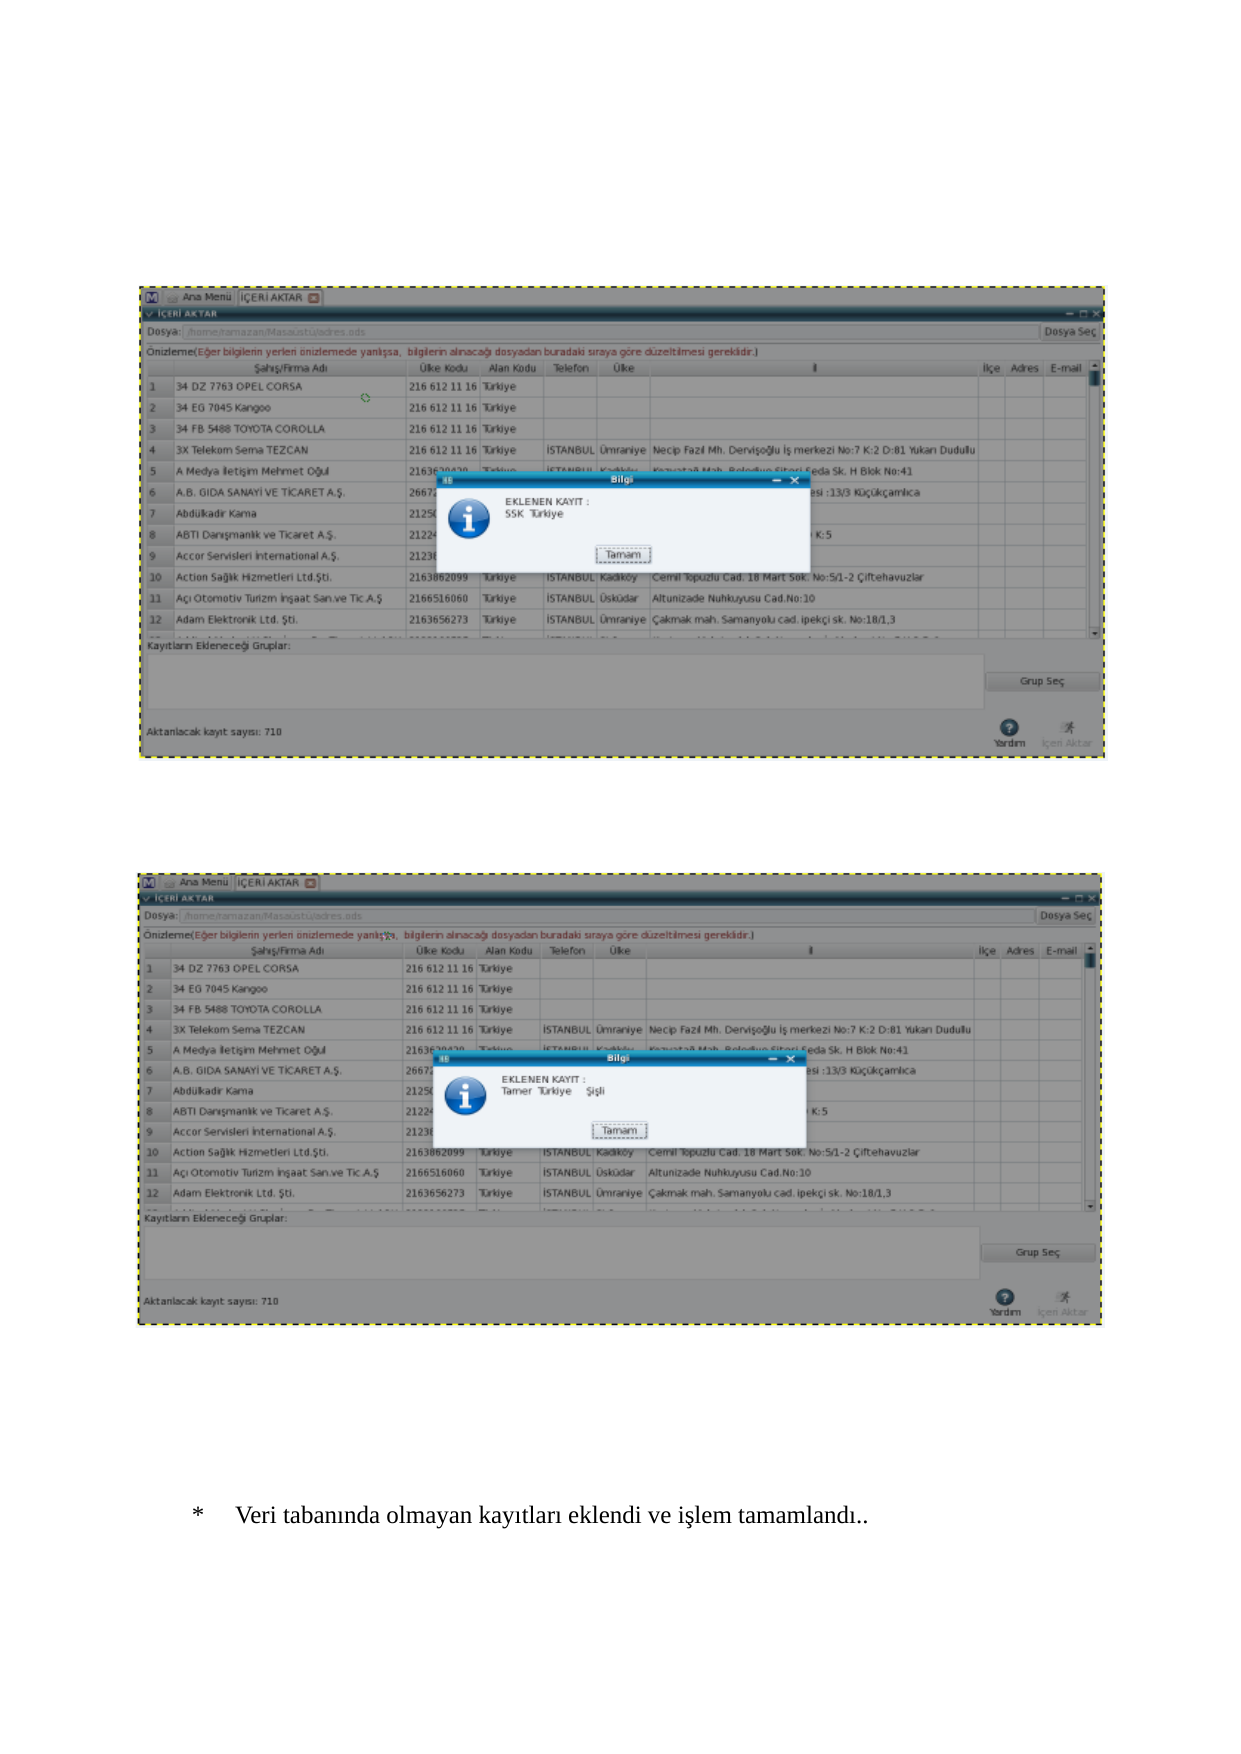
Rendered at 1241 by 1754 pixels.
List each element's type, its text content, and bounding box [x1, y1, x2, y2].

picture [138, 285, 1108, 761]
text * Veri tabanında olmayan kayıtları eklendi ve işlem tamamlandı.. [118, 1500, 1122, 1529]
picture [135, 872, 1105, 1328]
